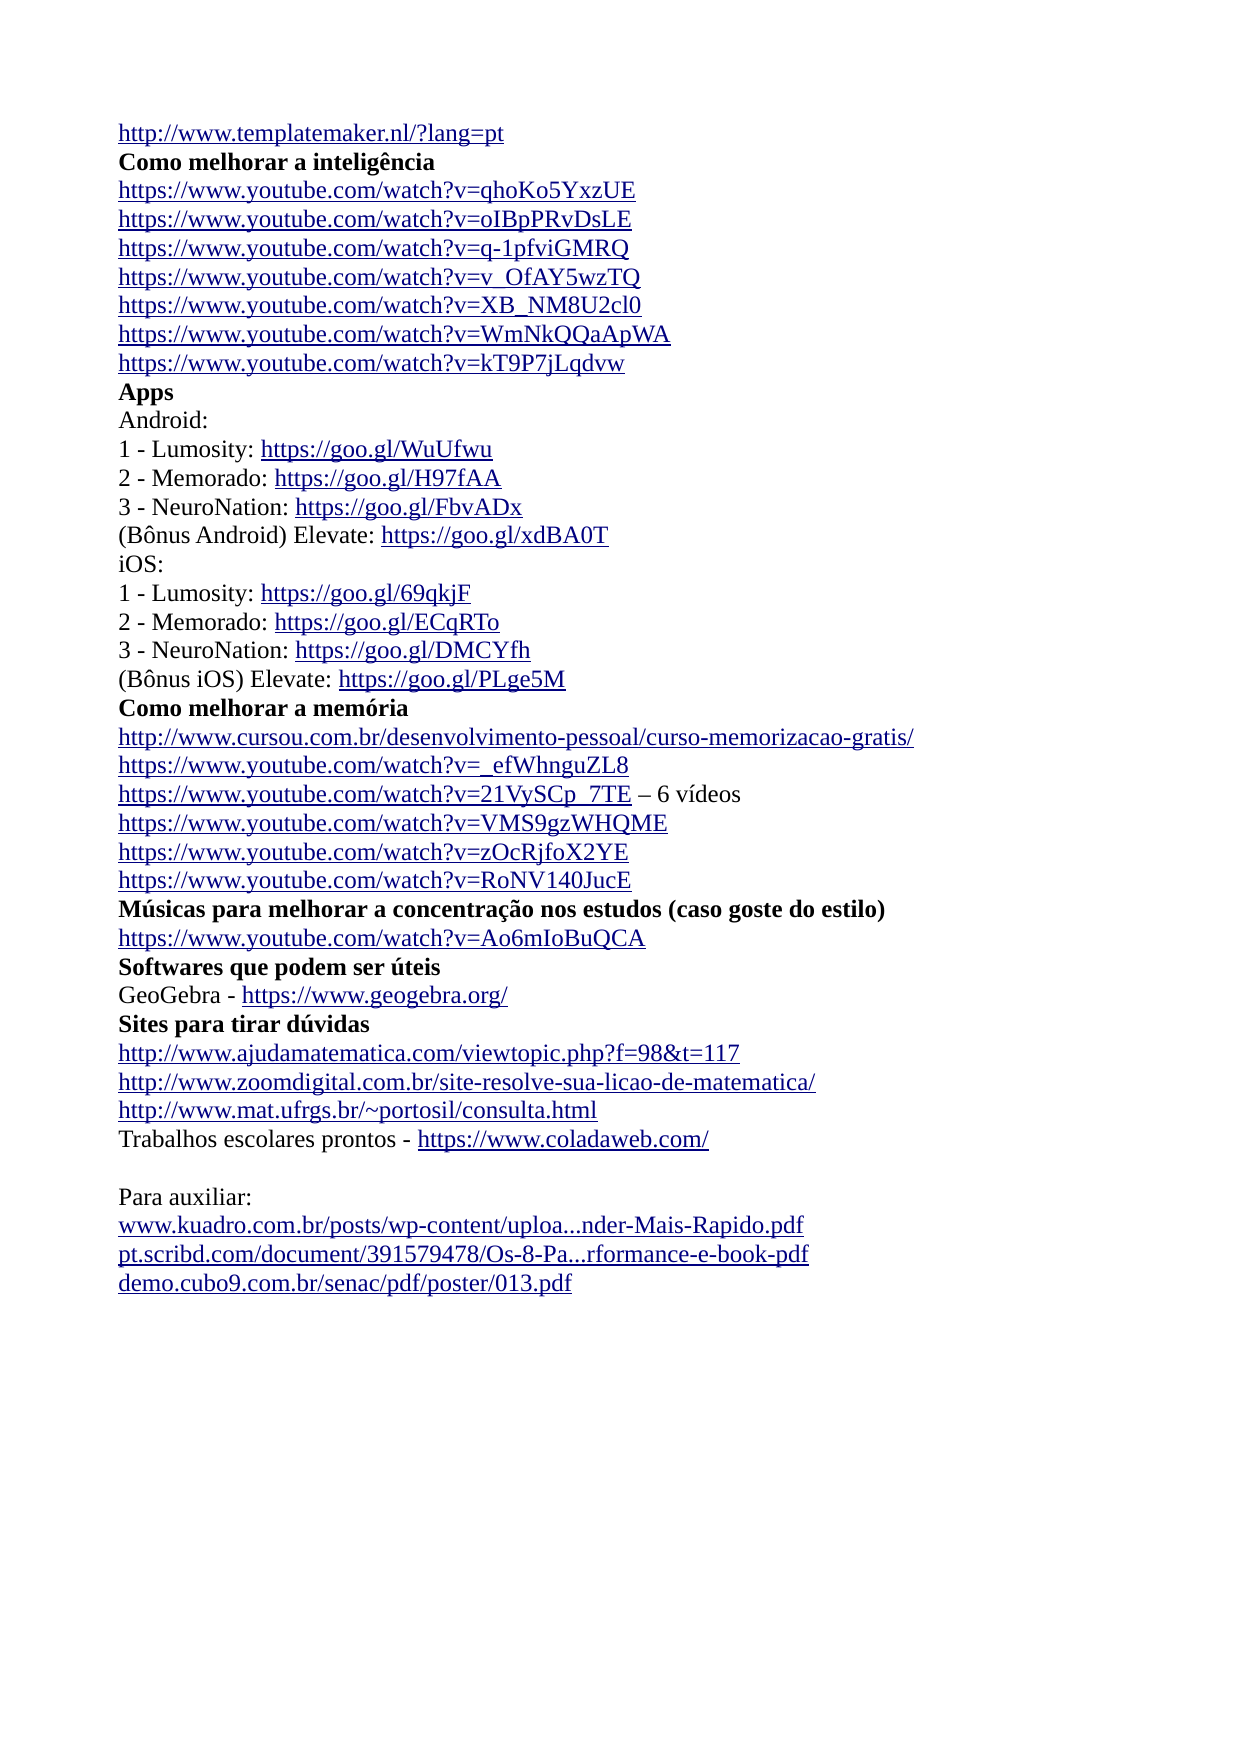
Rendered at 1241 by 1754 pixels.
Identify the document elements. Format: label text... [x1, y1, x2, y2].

text 3 - NeuroNation: https://goo.gl/DMCYfh [118, 636, 1122, 664]
text https://www.youtube.com/watch?v=VMS9gzWHQME [118, 808, 1122, 837]
text Apps [118, 377, 1122, 406]
text Sites para tirar dúvidas [118, 1009, 1122, 1038]
text 3 - NeuroNation: https://goo.gl/FbvADx [118, 492, 1122, 521]
text 1 - Lumosity: https://goo.gl/69qkjF [118, 578, 1122, 607]
text https://www.youtube.com/watch?v=kT9P7jLqdvw [118, 348, 1122, 377]
text Como melhorar a inteligência [118, 147, 1122, 176]
text https://www.youtube.com/watch?v=v_OfAY5wzTQ [118, 262, 1122, 291]
text Android: [118, 406, 1122, 434]
text GeoGebra - https://www.geogebra.org/ [118, 981, 1122, 1009]
text https://www.youtube.com/watch?v=oIBpPRvDsLE [118, 204, 1122, 233]
text Softwares que podem ser úteis [118, 952, 1122, 981]
text http://www.zoomdigital.com.br/site-resolve-sua-licao-de-matematica/ [118, 1067, 1122, 1096]
text iOS: [118, 549, 1122, 578]
text 2 - Memorado: https://goo.gl/ECqRTo [118, 607, 1122, 636]
text https://www.youtube.com/watch?v=Ao6mIoBuQCA [118, 923, 1122, 952]
text 2 - Memorado: https://goo.gl/H97fAA [118, 463, 1122, 492]
text Trabalhos escolares prontos - https://www.coladaweb.com/ [118, 1124, 1122, 1153]
text Para auxiliar: www.kuadro.com.br/posts/wp-content/uploa...nder-Mais-Rapido.pdf pt.scribd.com/document/391579478/Os-8-Pa...rformance-e-book-pdf demo.cubo9.com.br/senac/pdf/poster/013.pdf [118, 1182, 1122, 1297]
text https://www.youtube.com/watch?v=q-1pfviGMRQ [118, 233, 1122, 262]
text https://www.youtube.com/watch?v=WmNkQQaApWA [118, 319, 1122, 348]
text https://www.youtube.com/watch?v=XB_NM8U2cl0 [118, 291, 1122, 319]
text https://www.youtube.com/watch?v=qhoKo5YxzUE [118, 176, 1122, 204]
text http://www.mat.ufrgs.br/~portosil/consulta.html [118, 1096, 1122, 1124]
text https://www.youtube.com/watch?v=zOcRjfoX2YE [118, 837, 1122, 866]
text https://www.youtube.com/watch?v=_efWhnguZL8 [118, 751, 1122, 779]
text https://www.youtube.com/watch?v=RoNV140JucE [118, 866, 1122, 894]
text Como melhorar a memória [118, 693, 1122, 722]
text (Bônus Android) Elevate: https://goo.gl/xdBA0T [118, 521, 1122, 549]
text http://www.ajudamatematica.com/viewtopic.php?f=98&t=117 [118, 1038, 1122, 1067]
text http://www.cursou.com.br/desenvolvimento-pessoal/curso-memorizacao-gratis/ [118, 722, 1122, 751]
text https://www.youtube.com/watch?v=21VySCp_7TE – 6 vídeos [118, 779, 1122, 808]
text Músicas para melhorar a concentração nos estudos (caso goste do estilo) [118, 894, 1122, 923]
text 1 - Lumosity: https://goo.gl/WuUfwu [118, 434, 1122, 463]
text (Bônus iOS) Elevate: https://goo.gl/PLge5M [118, 664, 1122, 693]
text http://www.templatemaker.nl/?lang=pt [118, 118, 1122, 147]
